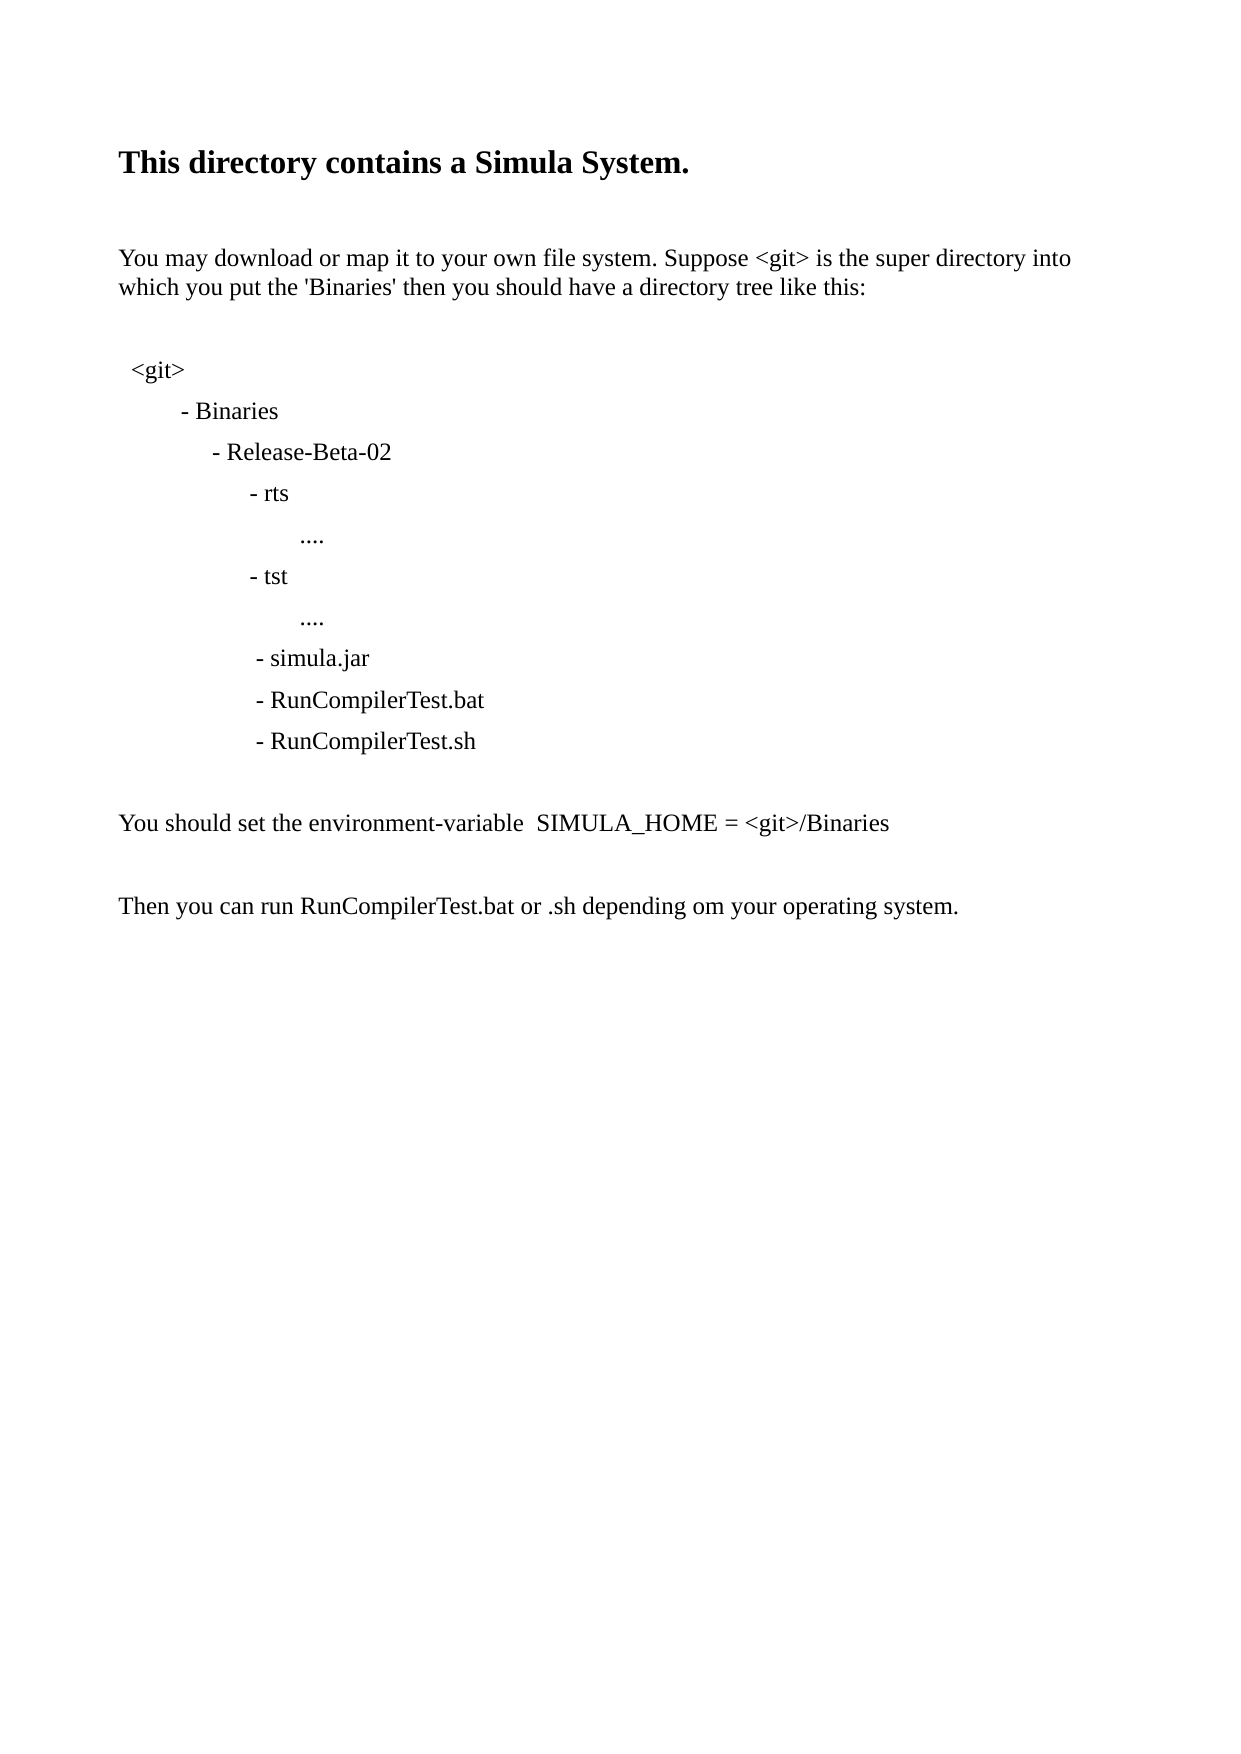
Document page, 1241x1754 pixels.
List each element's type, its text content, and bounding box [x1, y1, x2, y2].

subtitle This directory contains a Simula System. [118, 143, 1122, 181]
text You may download or map it to your own file system. Suppose <git> is the super directory into which you put the 'Binaries' then you should have a directory tree like this: [118, 243, 1122, 301]
text <git> [118, 355, 1122, 383]
text You should set the environment-variable SIMULA_HOME = <git>/Binaries [118, 808, 1122, 837]
text - RunCompilerTest.bat [118, 685, 1122, 713]
text Then you can run RunCompilerTest.bat or .sh depending om your operating system. [118, 891, 1122, 920]
text - RunCompilerTest.sh [118, 726, 1122, 755]
text - Release-Beta-02 [118, 437, 1122, 466]
text - tst [118, 561, 1122, 590]
text .... [118, 602, 1122, 631]
text - simula.jar [118, 643, 1122, 672]
text - Binaries [118, 396, 1122, 425]
text - rts [118, 478, 1122, 507]
text .... [118, 520, 1122, 548]
